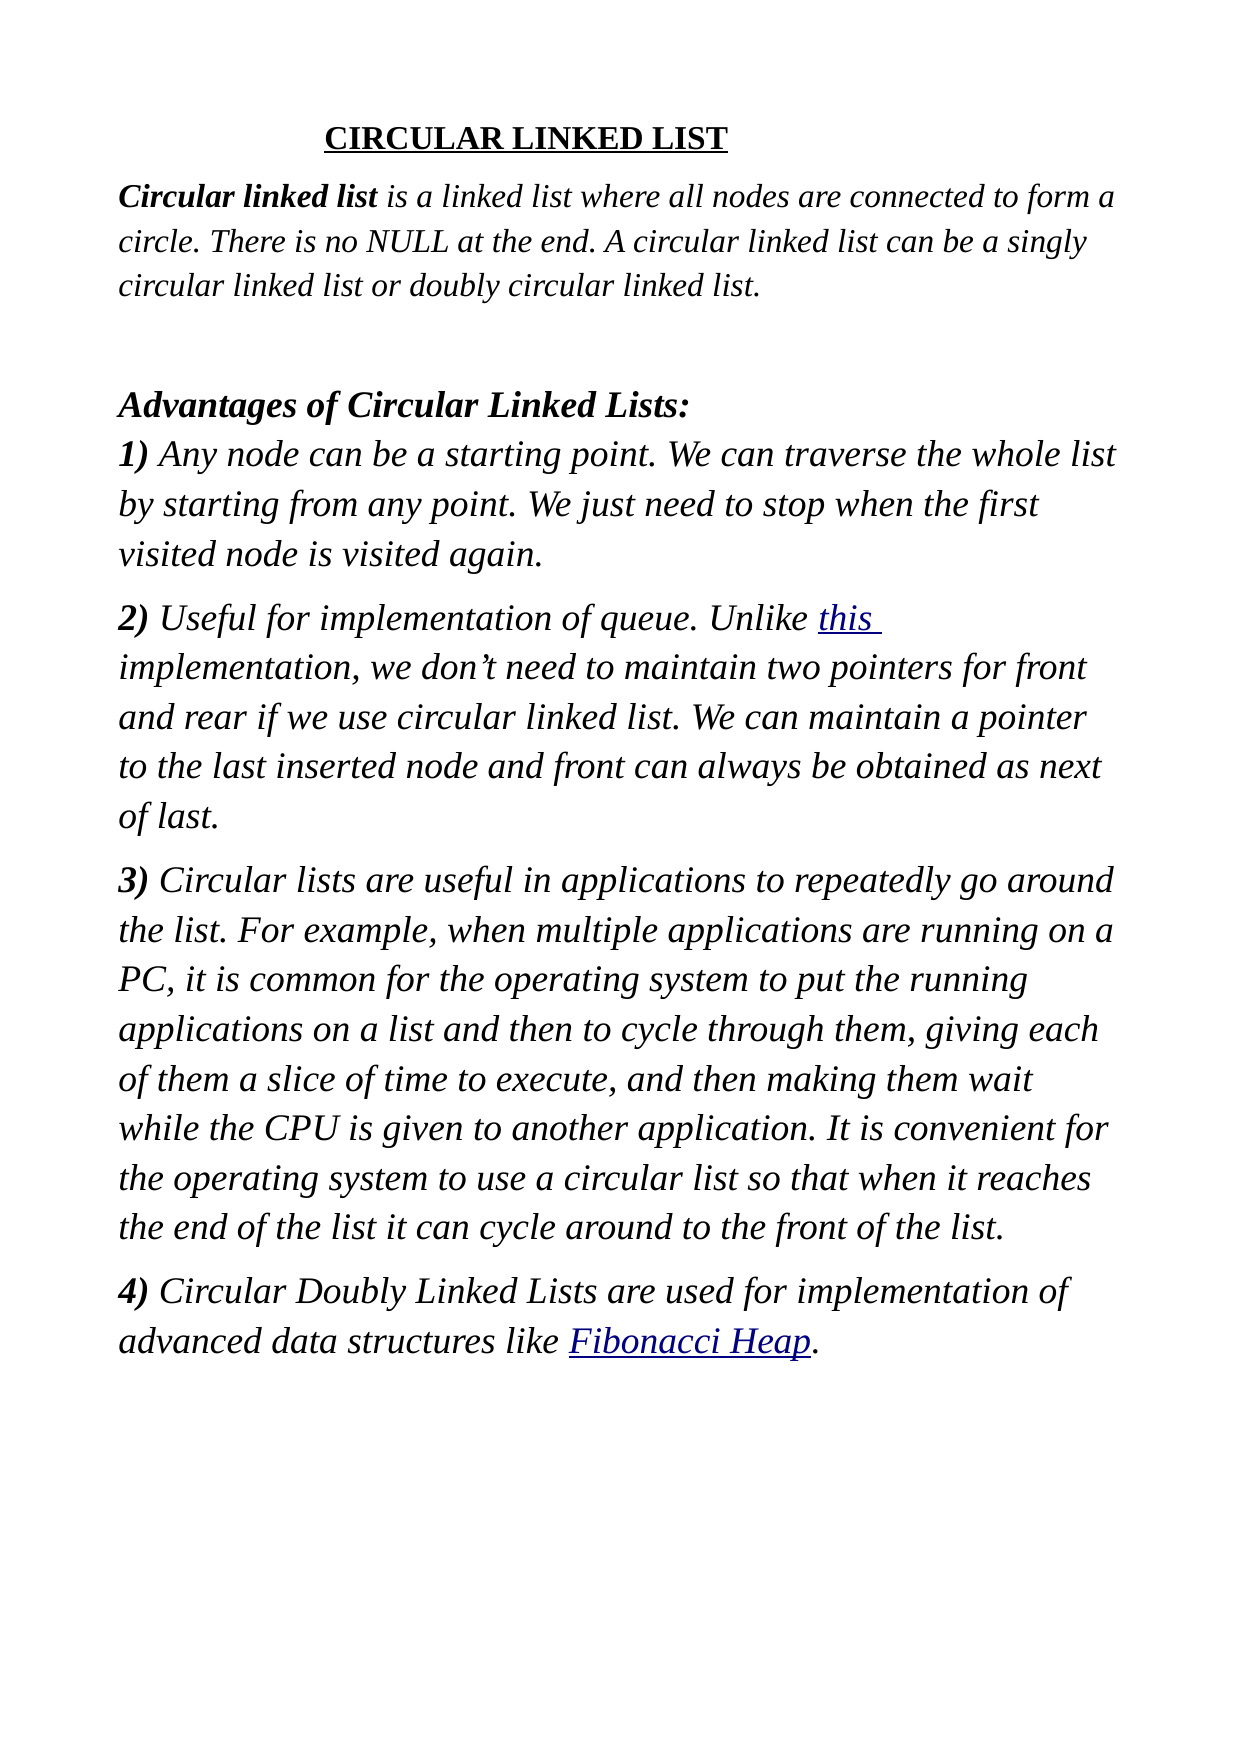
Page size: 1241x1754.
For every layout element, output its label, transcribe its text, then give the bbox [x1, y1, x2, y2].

text Circular linked list is a linked list where all nodes are connected to form a circle. There is no NULL at the end. A circular linked list can be a singly circular linked list or doubly circular linked list. [118, 177, 1122, 303]
text CIRCULAR LINKED LIST [118, 118, 1122, 156]
text 2) Useful for implementation of queue. Unlike this implementation, we don’t need to maintain two pointers for front and rear if we use circular linked list. We can maintain a pointer to the last inserted node and front can always be obtained as next of last. [118, 595, 1122, 837]
text Advantages of Circular Linked Lists: 1) Any node can be a starting point. We can traverse the whole list by starting from any point. We just need to stop when the first visited node is visited again. [118, 382, 1122, 574]
text 4) Circular Doubly Linked Lists are used for implementation of advanced data structures like Fibonacci Heap. [118, 1269, 1122, 1362]
text 3) Circular lists are useful in applications to repeatedly go around the list. For example, when multiple applications are running on a PC, it is common for the operating system to put the running applications on a list and then to cycle through them, giving each of them a slice of time to execute, and then making them wait while the CPU is given to another application. It is convenient for the operating system to use a circular list so that when it reaches the end of the list it can cycle around to the front of the list. [118, 858, 1122, 1248]
